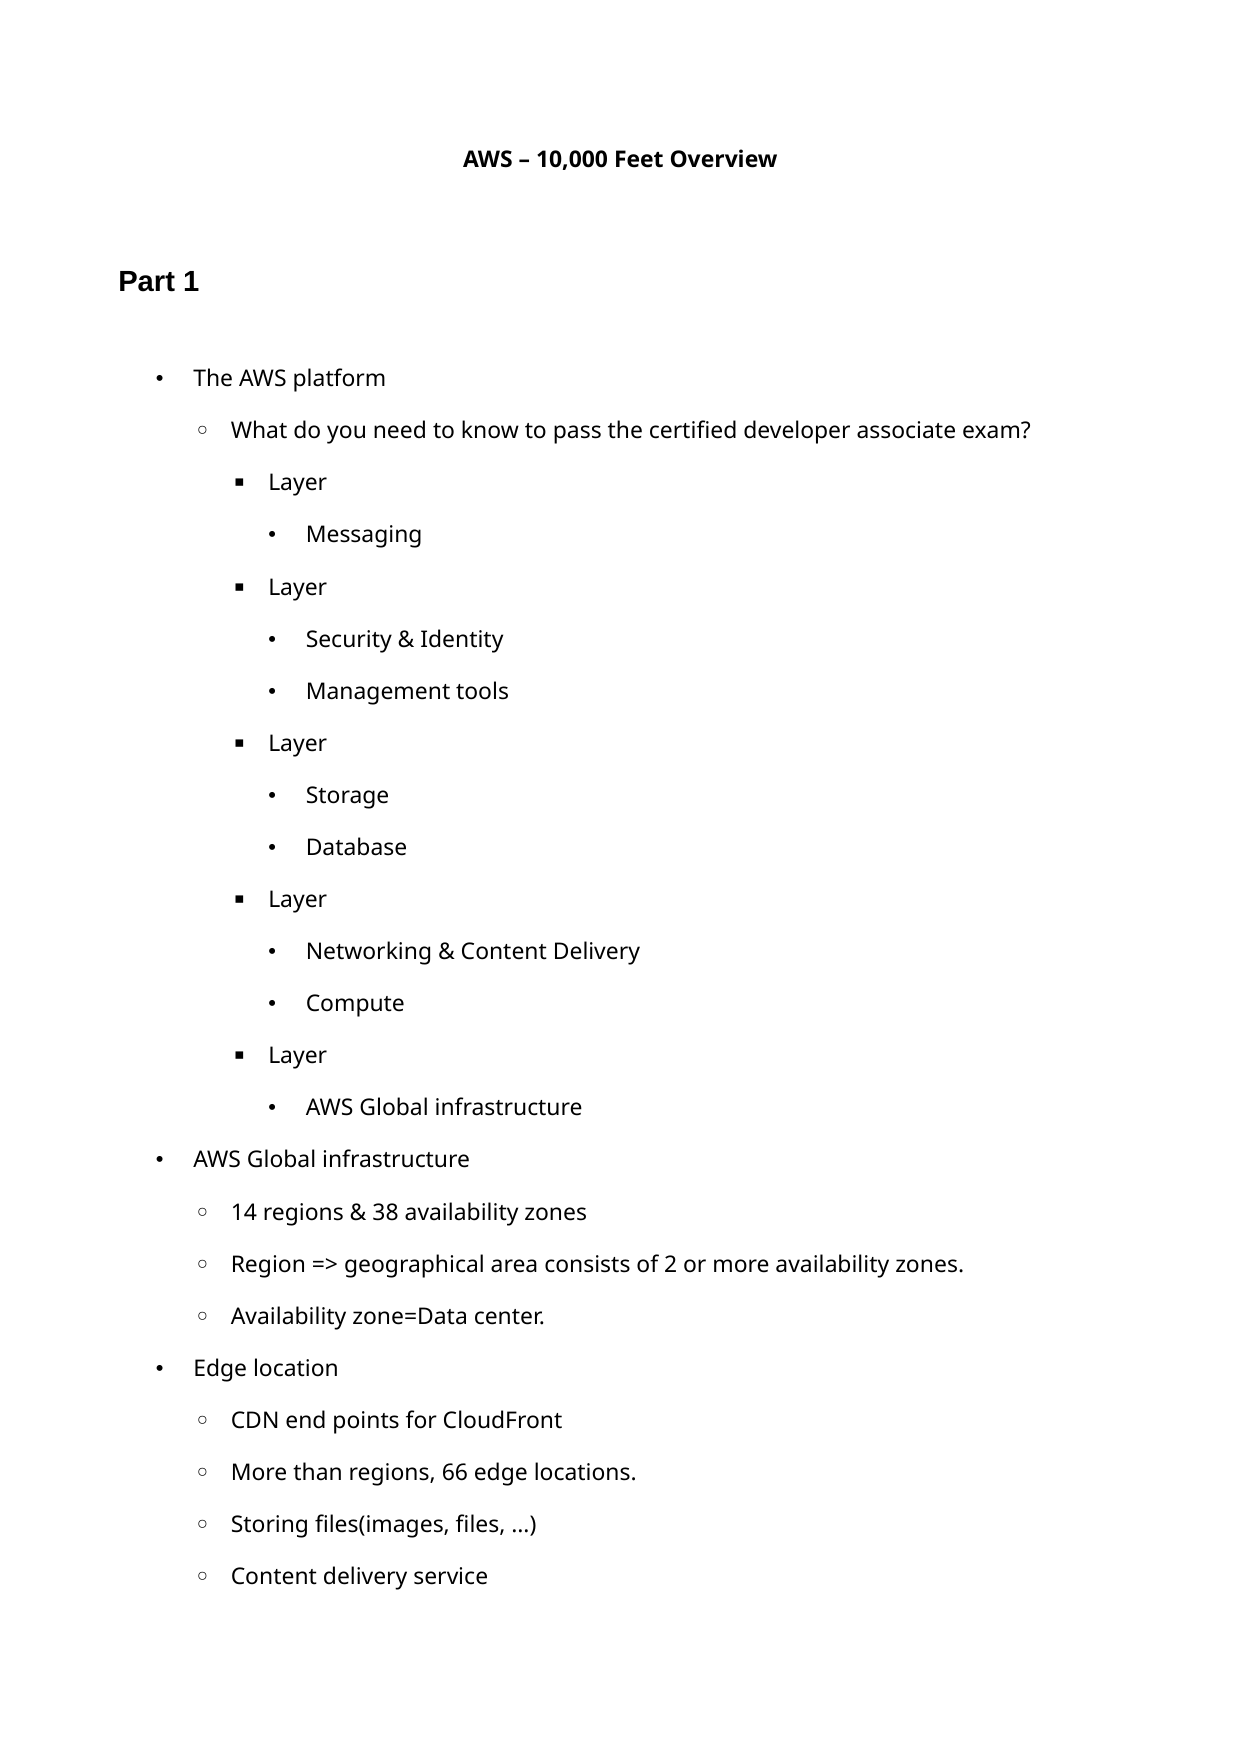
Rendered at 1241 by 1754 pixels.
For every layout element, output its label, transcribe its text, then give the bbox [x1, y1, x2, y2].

list Layer [231, 466, 1122, 497]
list More than regions, 66 edge locations. [193, 1456, 1122, 1487]
list Security & Identity [268, 622, 1122, 654]
list Storing files(images, files, …) [193, 1508, 1122, 1539]
list AWS Global infrastructure [268, 1091, 1122, 1122]
list Layer [231, 883, 1122, 914]
list Content delivery service [193, 1560, 1122, 1591]
list Database [268, 831, 1122, 862]
list Compute [268, 987, 1122, 1018]
subtitle Part 1 [118, 264, 1122, 297]
list Layer [231, 727, 1122, 758]
list What do you need to know to pass the certified developer associate exam? [193, 414, 1122, 445]
list The AWS platform [156, 362, 1122, 393]
list Storage [268, 779, 1122, 810]
list Management tools [268, 674, 1122, 706]
list 14 regions & 38 availability zones [193, 1195, 1122, 1227]
list Layer [231, 1039, 1122, 1070]
list CDN end points for CloudFront [193, 1404, 1122, 1435]
list AWS Global infrastructure [156, 1143, 1122, 1174]
list Messaging [268, 518, 1122, 549]
list Availability zone=Data center. [193, 1299, 1122, 1331]
list Layer [231, 570, 1122, 602]
list Edge location [156, 1352, 1122, 1383]
list Networking & Content Delivery [268, 935, 1122, 966]
title AWS – 10,000 Feet Overview [118, 143, 1122, 174]
list Region => geographical area consists of 2 or more availability zones. [193, 1247, 1122, 1279]
